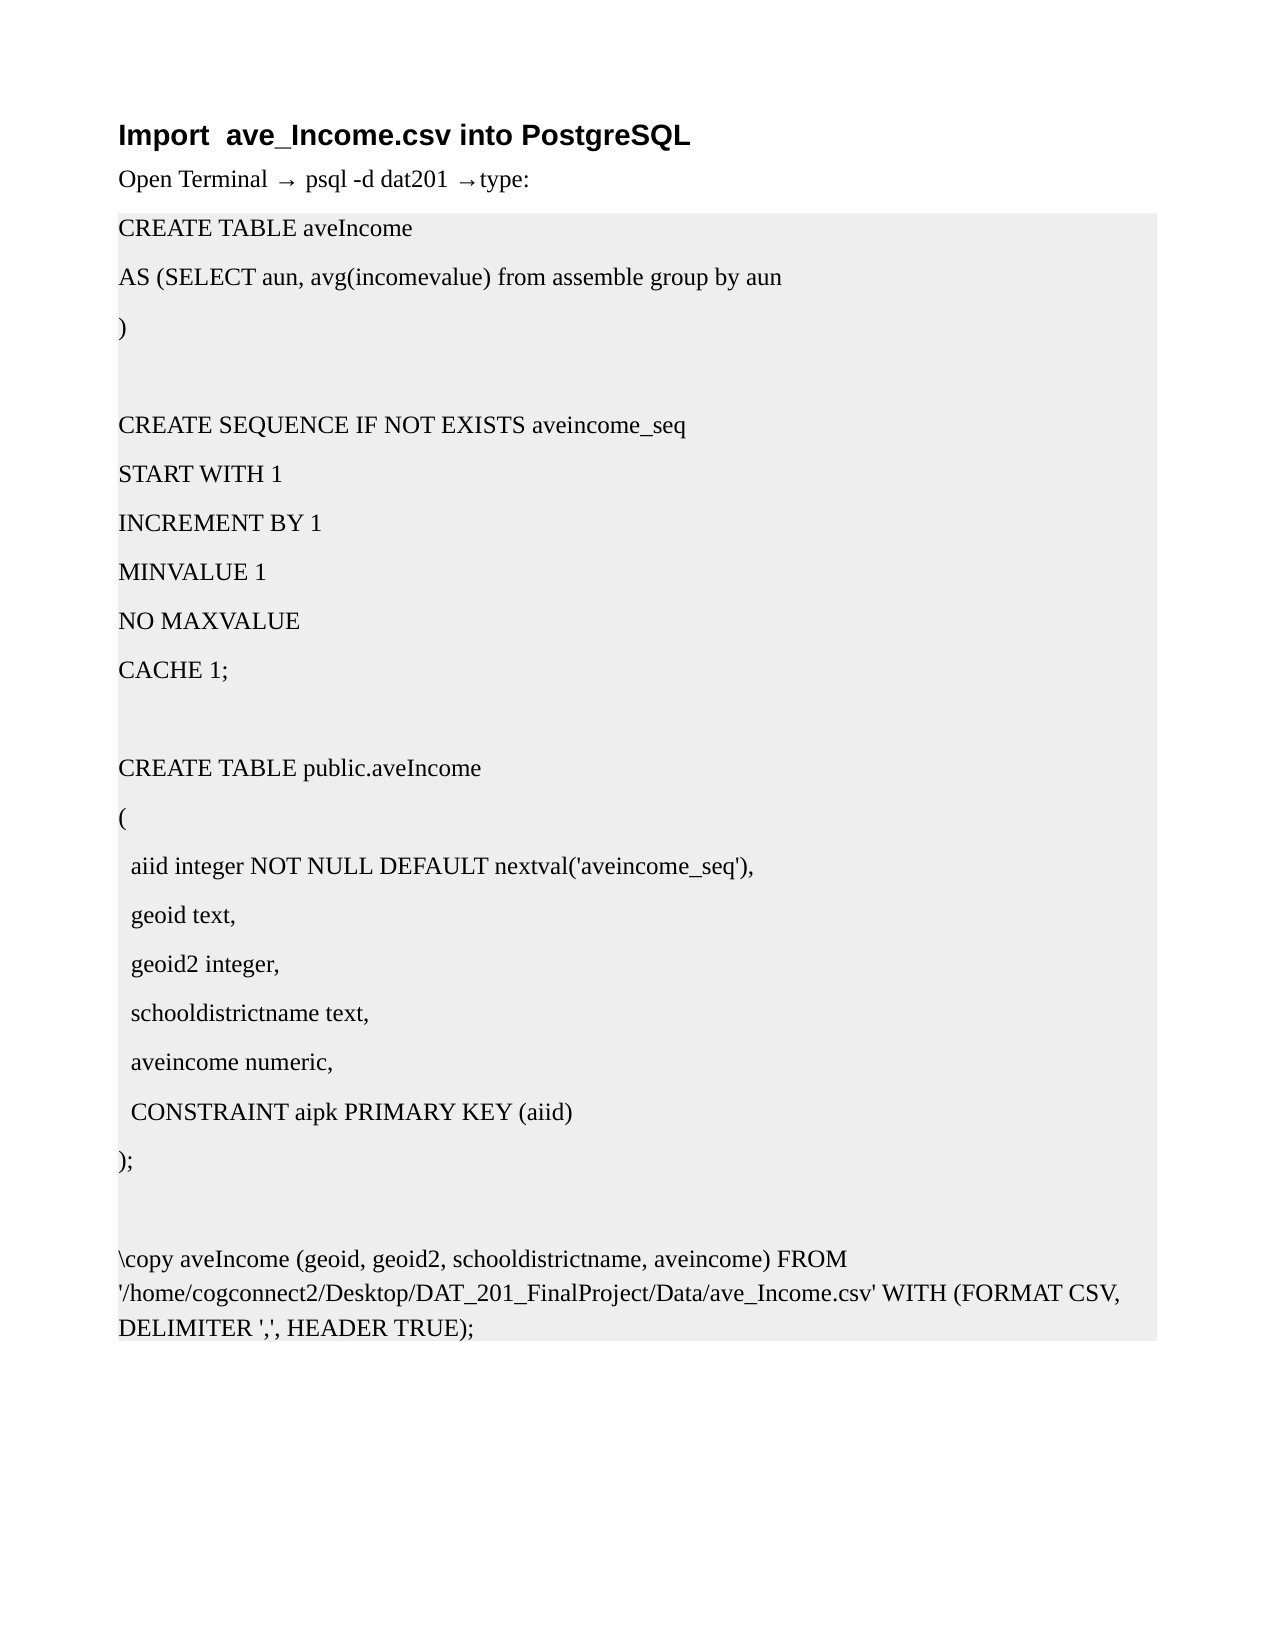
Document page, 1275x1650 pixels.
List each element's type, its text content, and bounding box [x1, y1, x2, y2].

text aveincome numeric, [118, 1047, 1157, 1076]
text CACHE 1; [118, 655, 1157, 684]
text CONSTRAINT aipk PRIMARY KEY (aiid) [118, 1097, 1157, 1125]
text aiid integer NOT NULL DEFAULT nextval('aveincome_seq'), [118, 851, 1157, 880]
text schooldistrictname text, [118, 998, 1157, 1027]
text ) [118, 312, 1157, 340]
text CREATE TABLE aveIncome [118, 213, 1157, 242]
text AS (SELECT aun, avg(incomevalue) from assemble group by aun [118, 262, 1157, 291]
text START WITH 1 [118, 459, 1157, 487]
text geoid text, [118, 900, 1157, 929]
subtitle Import ave_Income.csv into PostgreSQL [118, 118, 1157, 152]
text ( [118, 802, 1157, 831]
text Open Terminal → psql -d dat201 →type: [118, 164, 1157, 193]
text NO MAXVALUE [118, 606, 1157, 635]
text INCREMENT BY 1 [118, 508, 1157, 537]
text ); [118, 1146, 1157, 1174]
text \copy aveIncome (geoid, geoid2, schooldistrictname, aveincome) FROM '/home/cogconnect2/Desktop/DAT_201_FinalProject/Data/ave_Income.csv' WITH (FORMAT CSV, DELIMITER ',', HEADER TRUE); [118, 1244, 1157, 1341]
text CREATE TABLE public.aveIncome [118, 753, 1157, 782]
text geoid2 integer, [118, 949, 1157, 978]
text MINVALUE 1 [118, 557, 1157, 586]
text CREATE SEQUENCE IF NOT EXISTS aveincome_seq [118, 410, 1157, 438]
